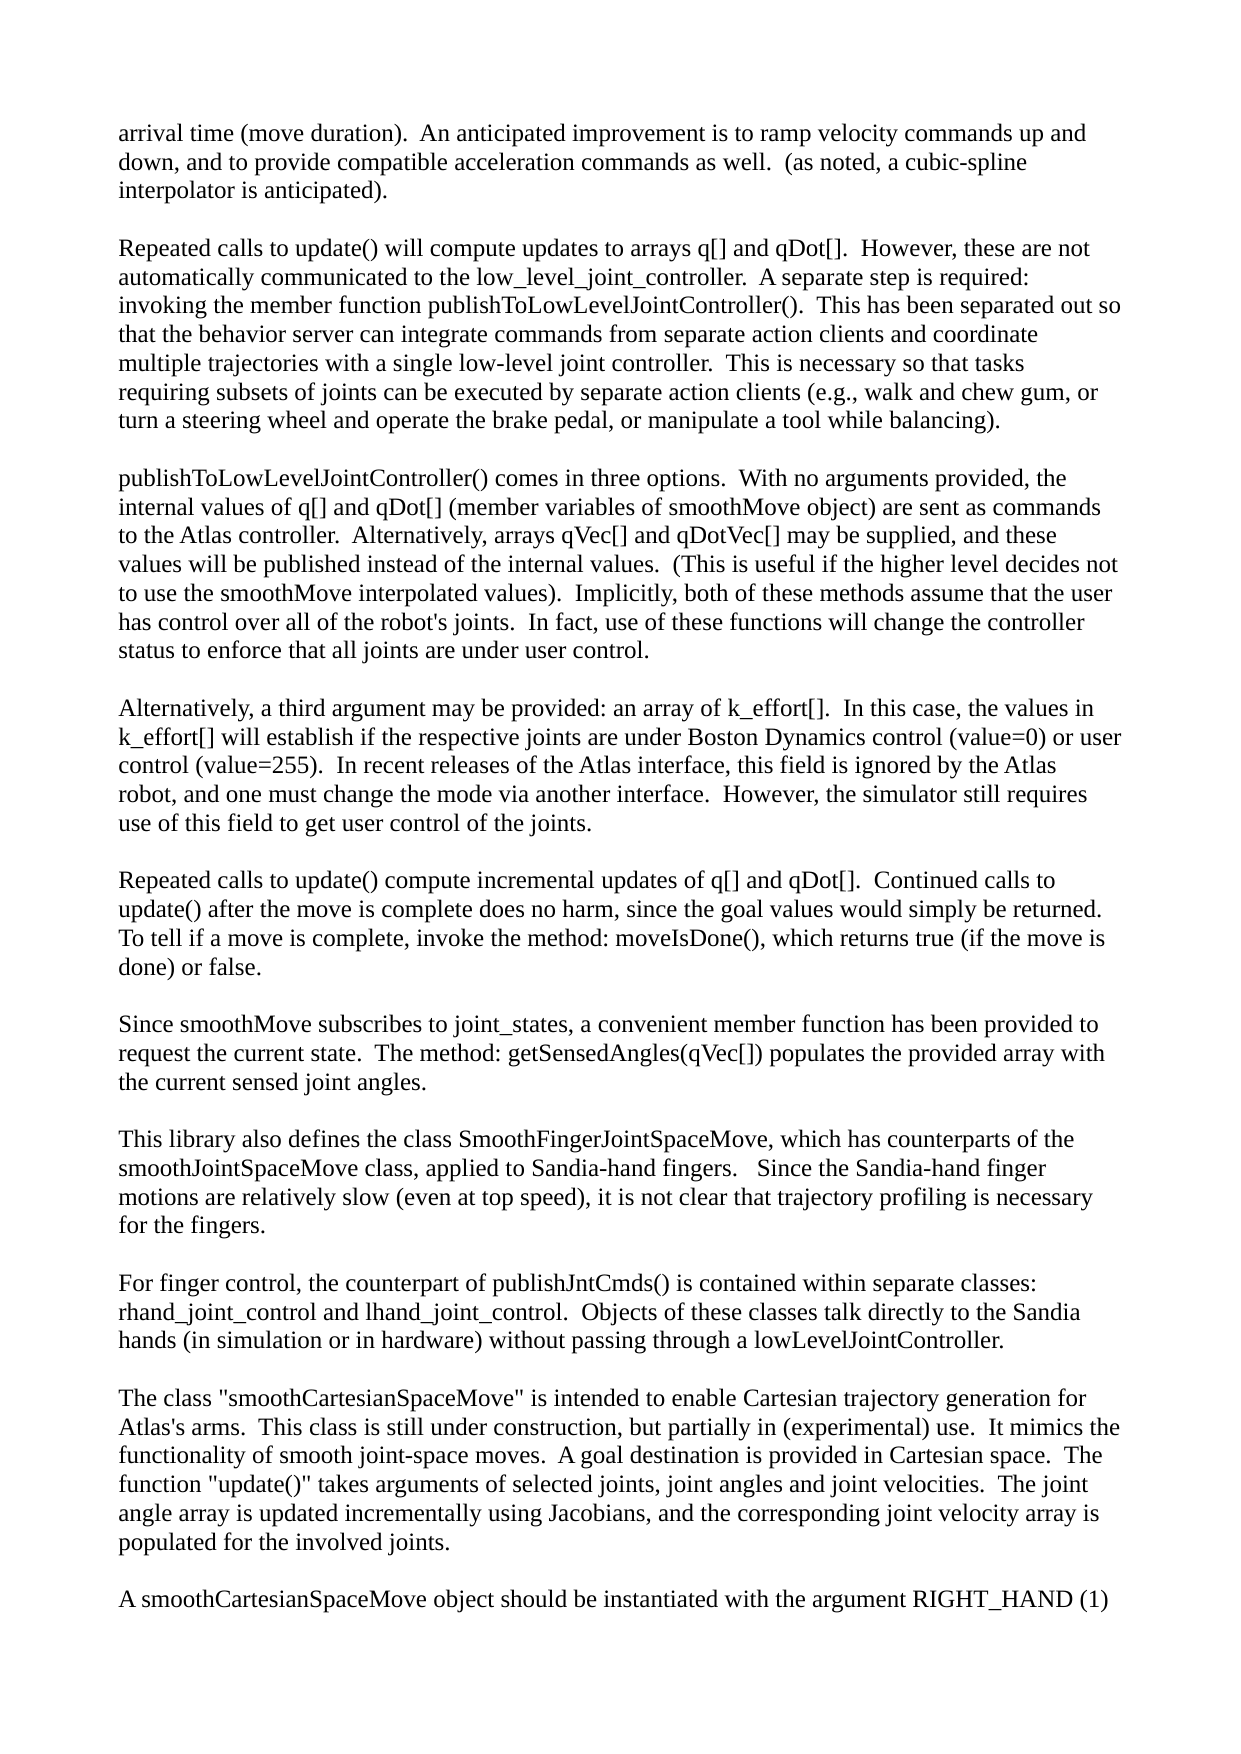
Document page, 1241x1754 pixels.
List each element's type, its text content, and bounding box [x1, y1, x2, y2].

text publishToLowLevelJointController() comes in three options. With no arguments provided, the internal values of q[] and qDot[] (member variables of smoothMove object) are sent as commands to the Atlas controller. Alternatively, arrays qVec[] and qDotVec[] may be supplied, and these values will be published instead of the internal values. (This is useful if the higher level decides not to use the smoothMove interpolated values). Implicitly, both of these methods assume that the user has control over all of the robot's joints. In fact, use of these functions will change the controller status to enforce that all joints are under user control. [118, 463, 1122, 664]
text The class "smoothCartesianSpaceMove" is intended to enable Cartesian trajectory generation for Atlas's arms. This class is still under construction, but partially in (experimental) use. It mimics the functionality of smooth joint-space moves. A goal destination is provided in Cartesian space. The function "update()" takes arguments of selected joints, joint angles and joint velocities. The joint angle array is updated incrementally using Jacobians, and the corresponding joint velocity array is populated for the involved joints. [118, 1383, 1122, 1556]
text Alternatively, a third argument may be provided: an array of k_effort[]. In this case, the values in k_effort[] will establish if the respective joints are under Boston Dynamics control (value=0) or user control (value=255). In recent releases of the Atlas interface, this field is ignored by the Atlas robot, and one must change the mode via another interface. However, the simulator still requires use of this field to get user control of the joints. [118, 693, 1122, 837]
text Repeated calls to update() compute incremental updates of q[] and qDot[]. Continued calls to update() after the move is complete does no harm, since the goal values would simply be returned. To tell if a move is complete, invoke the method: moveIsDone(), which returns true (if the move is done) or false. [118, 866, 1122, 981]
text A smoothCartesianSpaceMove object should be instantiated with the argument RIGHT_HAND (1) [118, 1584, 1122, 1613]
text Since smoothMove subscribes to joint_states, a convenient member function has been provided to request the current state. The method: getSensedAngles(qVec[]) populates the provided array with the current sensed joint angles. [118, 1009, 1122, 1096]
text This library also defines the class SmoothFingerJointSpaceMove, which has counterparts of the smoothJointSpaceMove class, applied to Sandia-hand fingers. Since the Sandia-hand finger motions are relatively slow (even at top speed), it is not clear that trajectory profiling is necessary for the fingers. [118, 1124, 1122, 1239]
text For finger control, the counterpart of publishJntCmds() is contained within separate classes: rhand_joint_control and lhand_joint_control. Objects of these classes talk directly to the Sandia hands (in simulation or in hardware) without passing through a lowLevelJointController. [118, 1268, 1122, 1354]
text Repeated calls to update() will compute updates to arrays q[] and qDot[]. However, these are not automatically communicated to the low_level_joint_controller. A separate step is required: invoking the member function publishToLowLevelJointController(). This has been separated out so that the behavior server can integrate commands from separate action clients and coordinate multiple trajectories with a single low-level joint controller. This is necessary so that tasks requiring subsets of joints can be executed by separate action clients (e.g., walk and chew gum, or turn a steering wheel and operate the brake pedal, or manipulate a tool while balancing). [118, 233, 1122, 434]
text arrival time (move duration). An anticipated improvement is to ramp velocity commands up and down, and to provide compatible acceleration commands as well. (as noted, a cubic-spline interpolator is anticipated). [118, 118, 1122, 204]
